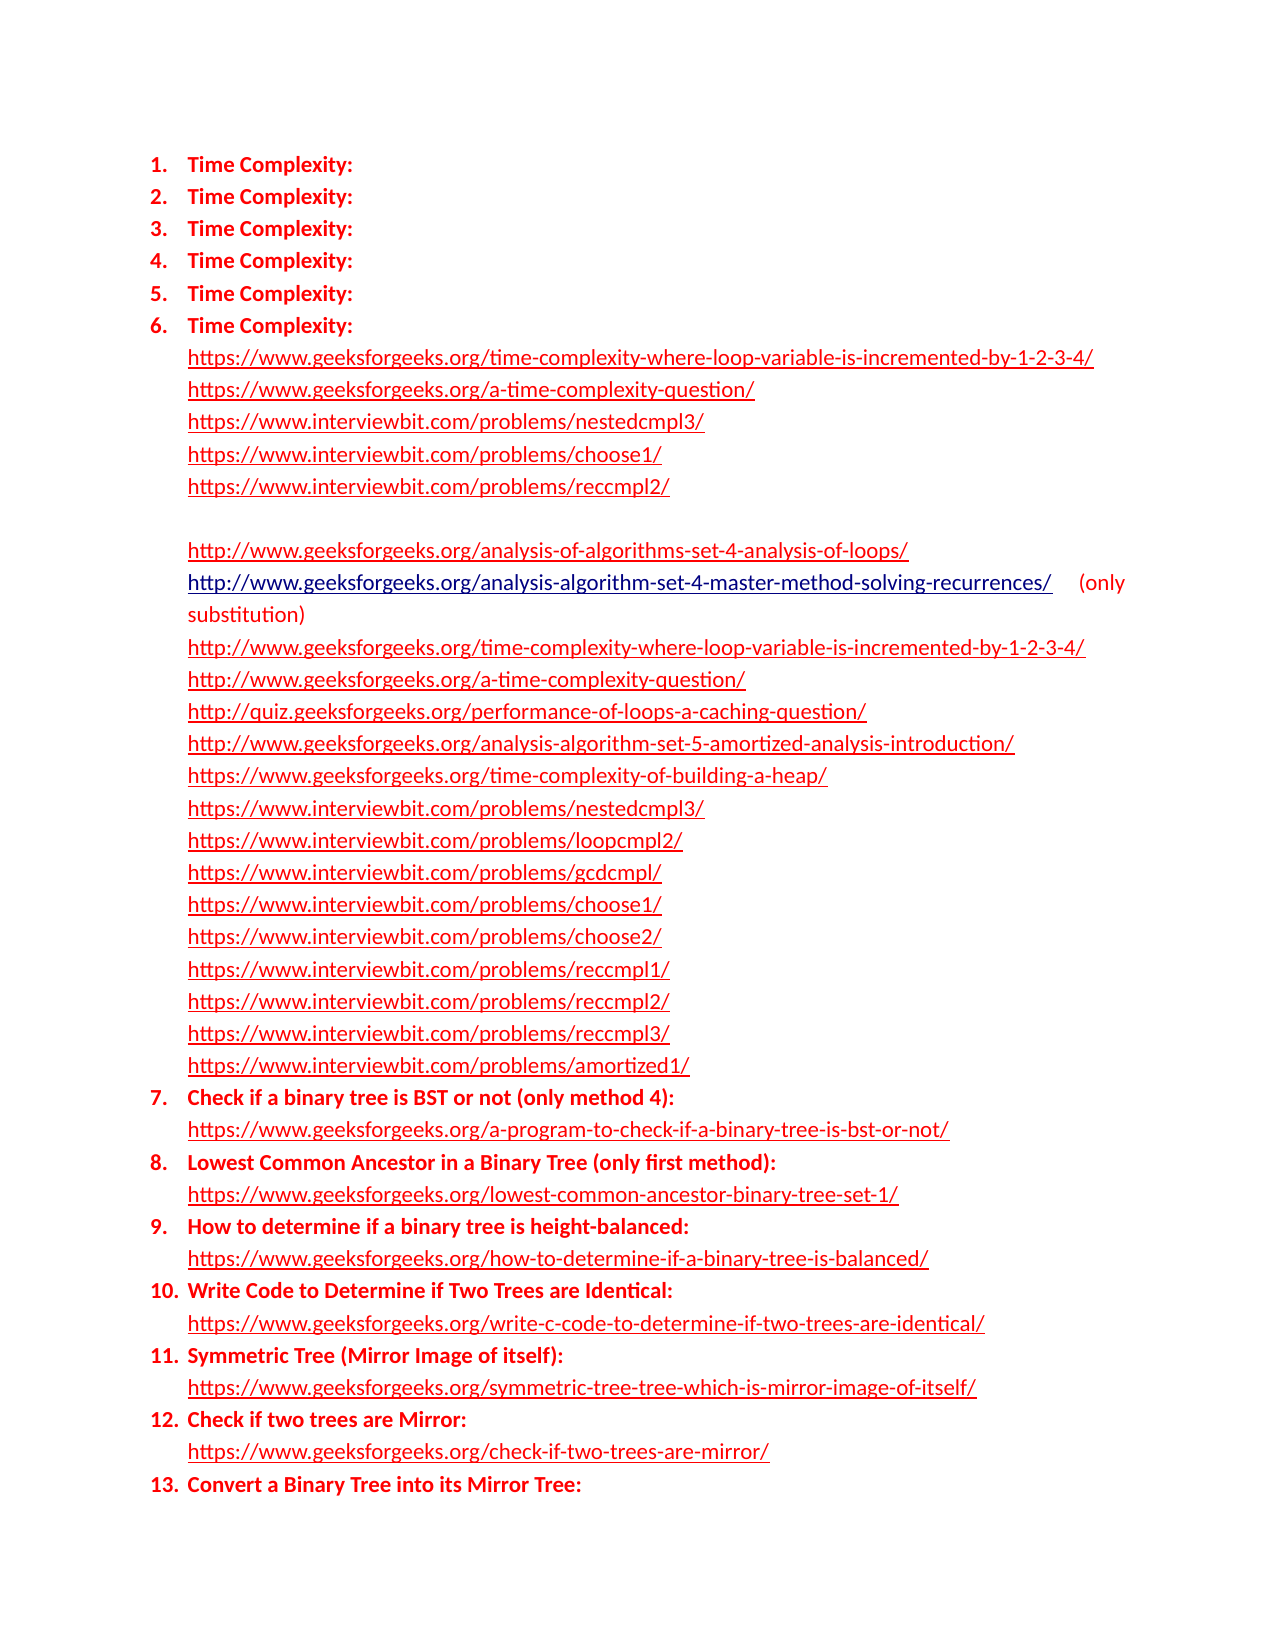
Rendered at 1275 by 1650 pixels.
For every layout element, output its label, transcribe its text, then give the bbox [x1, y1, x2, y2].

list https://www.interviewbit.com/problems/choose2/ [150, 922, 1125, 951]
list https://www.interviewbit.com/problems/nestedcmpl3/ [150, 407, 1125, 436]
list http://www.geeksforgeeks.org/time-complexity-where-loop-variable-is-incremented-by-1-2-3-4/ [150, 633, 1125, 661]
list https://www.interviewbit.com/problems/reccmpl1/ [150, 955, 1125, 983]
list https://www.geeksforgeeks.org/time-complexity-of-building-a-heap/ [150, 762, 1125, 789]
list https://www.geeksforgeeks.org/a-time-complexity-question/ [150, 375, 1125, 403]
list https://www.geeksforgeeks.org/symmetric-tree-tree-which-is-mirror-image-of-itself/ [150, 1373, 1125, 1401]
list https://www.interviewbit.com/problems/reccmpl2/ [150, 472, 1125, 500]
list http://quiz.geeksforgeeks.org/performance-of-loops-a-caching-question/ [150, 697, 1125, 725]
list Symmetric Tree (Mirror Image of itself): [150, 1341, 1125, 1369]
list https://www.interviewbit.com/problems/choose1/ [150, 890, 1125, 918]
list Time Complexity: [150, 247, 1125, 274]
list https://www.geeksforgeeks.org/a-program-to-check-if-a-binary-tree-is-bst-or-not/ [150, 1116, 1125, 1144]
list Write Code to Determine if Two Trees are Identical: [150, 1277, 1125, 1304]
list https://www.geeksforgeeks.org/write-c-code-to-determine-if-two-trees-are-identical/ [150, 1309, 1125, 1337]
list https://www.interviewbit.com/problems/reccmpl3/ [150, 1019, 1125, 1047]
list Time Complexity: [150, 150, 1125, 178]
list https://www.interviewbit.com/problems/loopcmpl2/ [150, 826, 1125, 854]
list Time Complexity: [150, 182, 1125, 210]
list http://www.geeksforgeeks.org/analysis-algorithm-set-5-amortized-analysis-introduction/ [150, 729, 1125, 757]
list Check if a binary tree is BST or not (only method 4): [150, 1083, 1125, 1111]
list https://www.geeksforgeeks.org/check-if-two-trees-are-mirror/ [150, 1437, 1125, 1466]
list Time Complexity: [150, 311, 1125, 339]
list http://www.geeksforgeeks.org/analysis-of-algorithms-set-4-analysis-of-loops/ [150, 536, 1125, 564]
list Check if two trees are Mirror: [150, 1405, 1125, 1433]
list https://www.interviewbit.com/problems/gcdcmpl/ [150, 858, 1125, 886]
list https://www.interviewbit.com/problems/choose1/ [150, 440, 1125, 468]
list https://www.geeksforgeeks.org/how-to-determine-if-a-binary-tree-is-balanced/ [150, 1244, 1125, 1272]
list http://www.geeksforgeeks.org/a-time-complexity-question/ [150, 665, 1125, 693]
list https://www.geeksforgeeks.org/lowest-common-ancestor-binary-tree-set-1/ [150, 1180, 1125, 1208]
list https://www.interviewbit.com/problems/nestedcmpl3/ [150, 794, 1125, 822]
list Lowest Common Ancestor in a Binary Tree (only first method): [150, 1148, 1125, 1176]
list https://www.interviewbit.com/problems/amortized1/ [150, 1051, 1125, 1079]
list Time Complexity: [150, 279, 1125, 307]
list https://www.interviewbit.com/problems/reccmpl2/ [150, 987, 1125, 1015]
list https://www.geeksforgeeks.org/time-complexity-where-loop-variable-is-incremented-by-1-2-3-4/ [150, 343, 1125, 371]
list Time Complexity: [150, 214, 1125, 242]
list How to determine if a binary tree is height-balanced: [150, 1212, 1125, 1240]
list Convert a Binary Tree into its Mirror Tree: [150, 1470, 1125, 1498]
list http://www.geeksforgeeks.org/analysis-algorithm-set-4-master-method-solving-recurrences/ (only substitution) [150, 568, 1125, 629]
